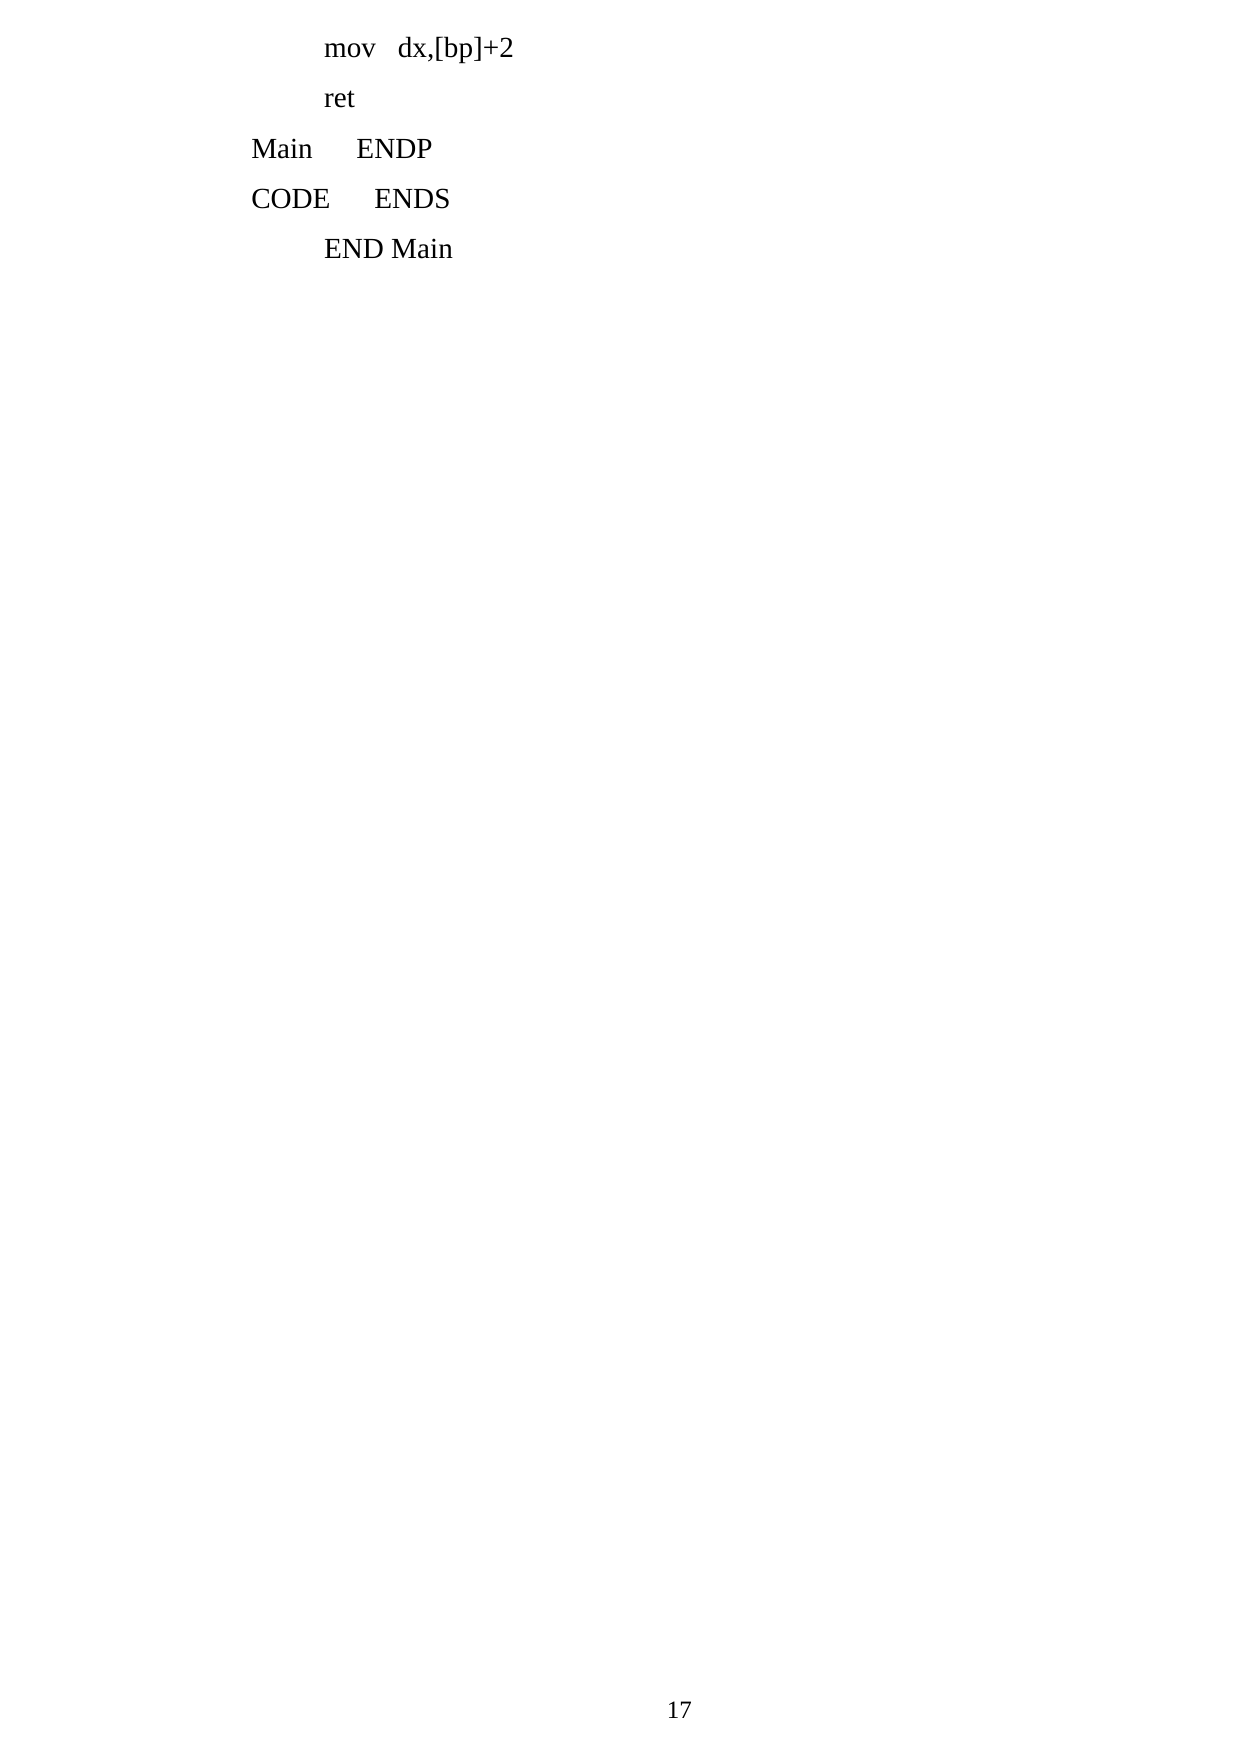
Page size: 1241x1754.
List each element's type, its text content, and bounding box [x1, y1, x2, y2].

text END Main [177, 232, 1181, 265]
text mov dx,[bp]+2 [177, 30, 1181, 64]
text ret [177, 81, 1181, 114]
text CODE ENDS [177, 181, 1181, 215]
text Main ENDP [177, 131, 1181, 164]
